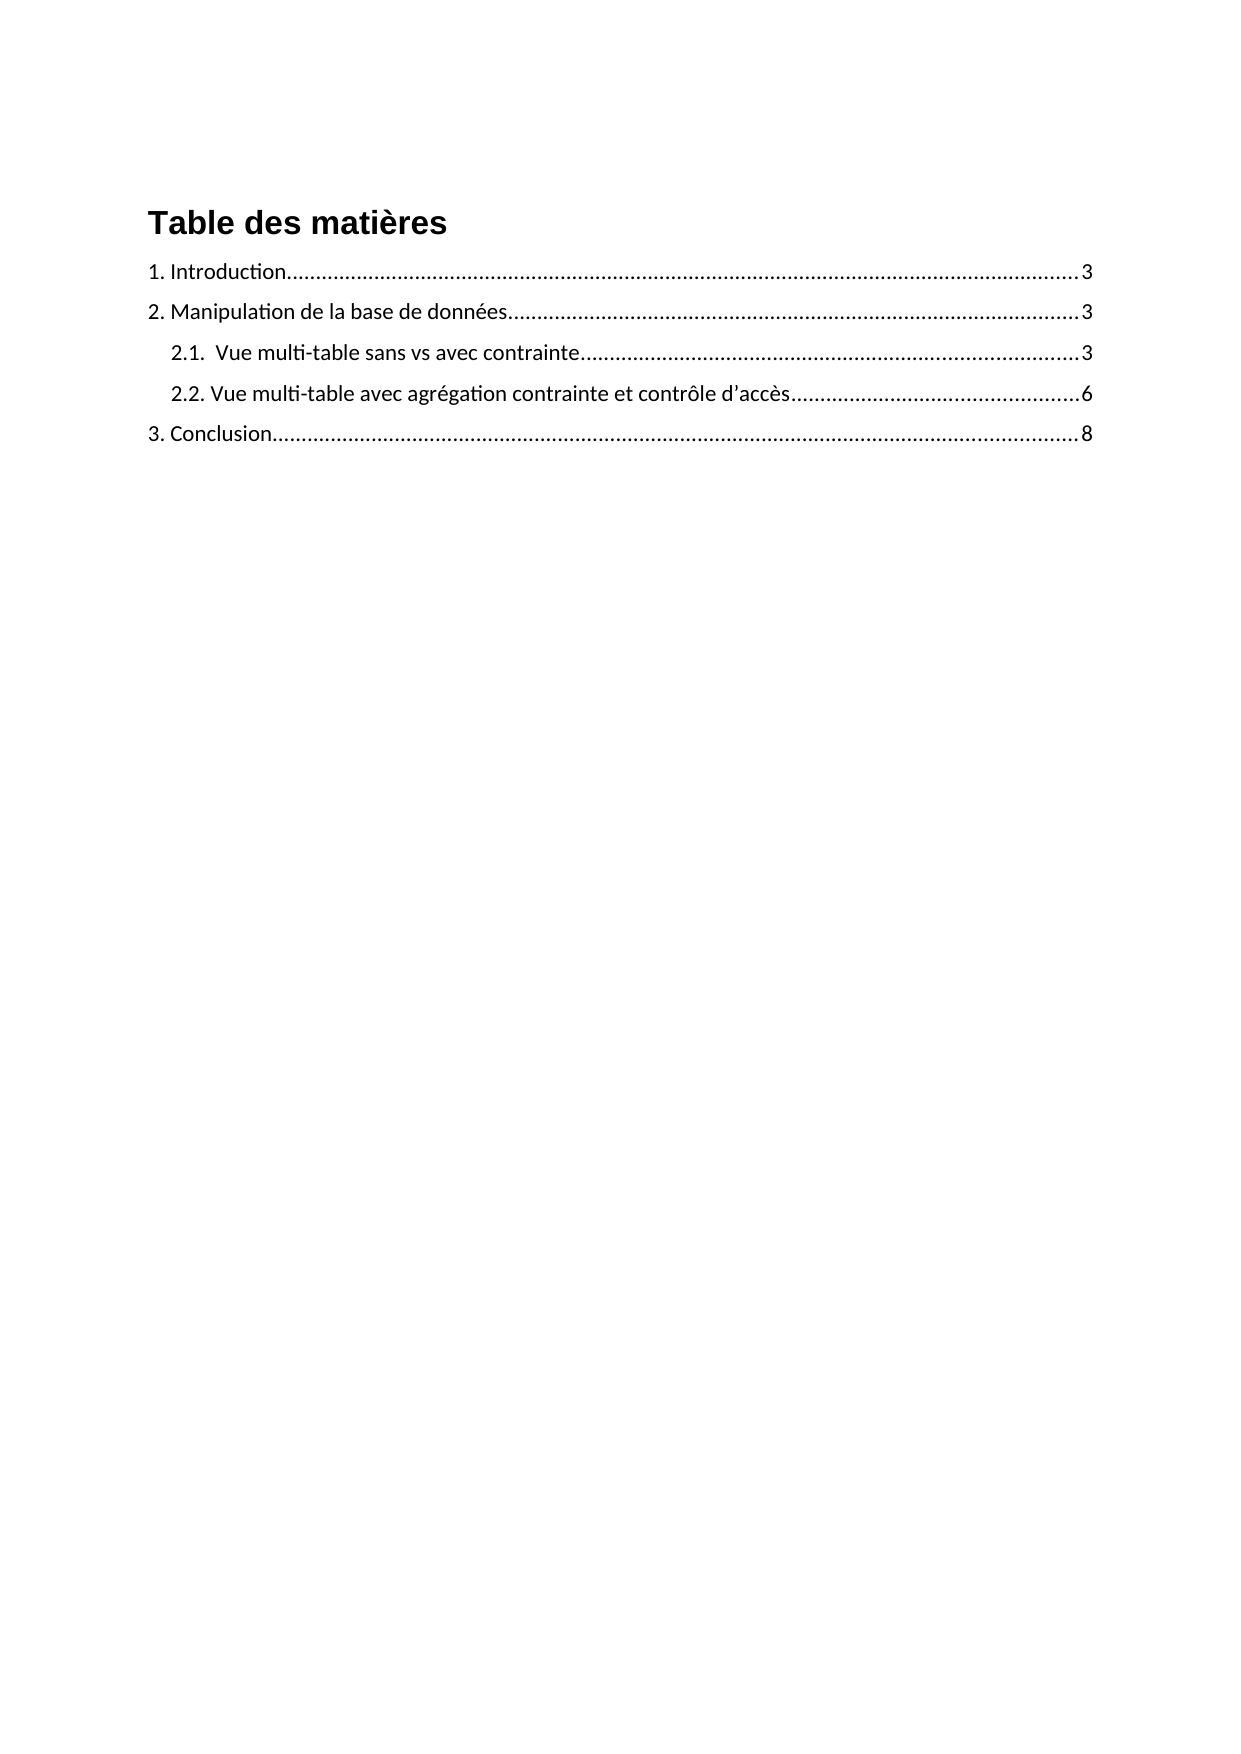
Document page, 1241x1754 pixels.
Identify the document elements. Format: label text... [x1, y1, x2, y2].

subtitle Table des matières [148, 203, 1093, 241]
text 2.2. Vue multi-table avec agrégation contrainte et contrôle d’accès 6 [171, 379, 1093, 407]
text 3. Conclusion 8 [148, 419, 1093, 447]
text 2.1. Vue multi-table sans vs avec contrainte 3 [171, 338, 1093, 366]
text 2. Manipulation de la base de données 3 [148, 297, 1093, 325]
text 1. Introduction 3 [148, 257, 1093, 285]
